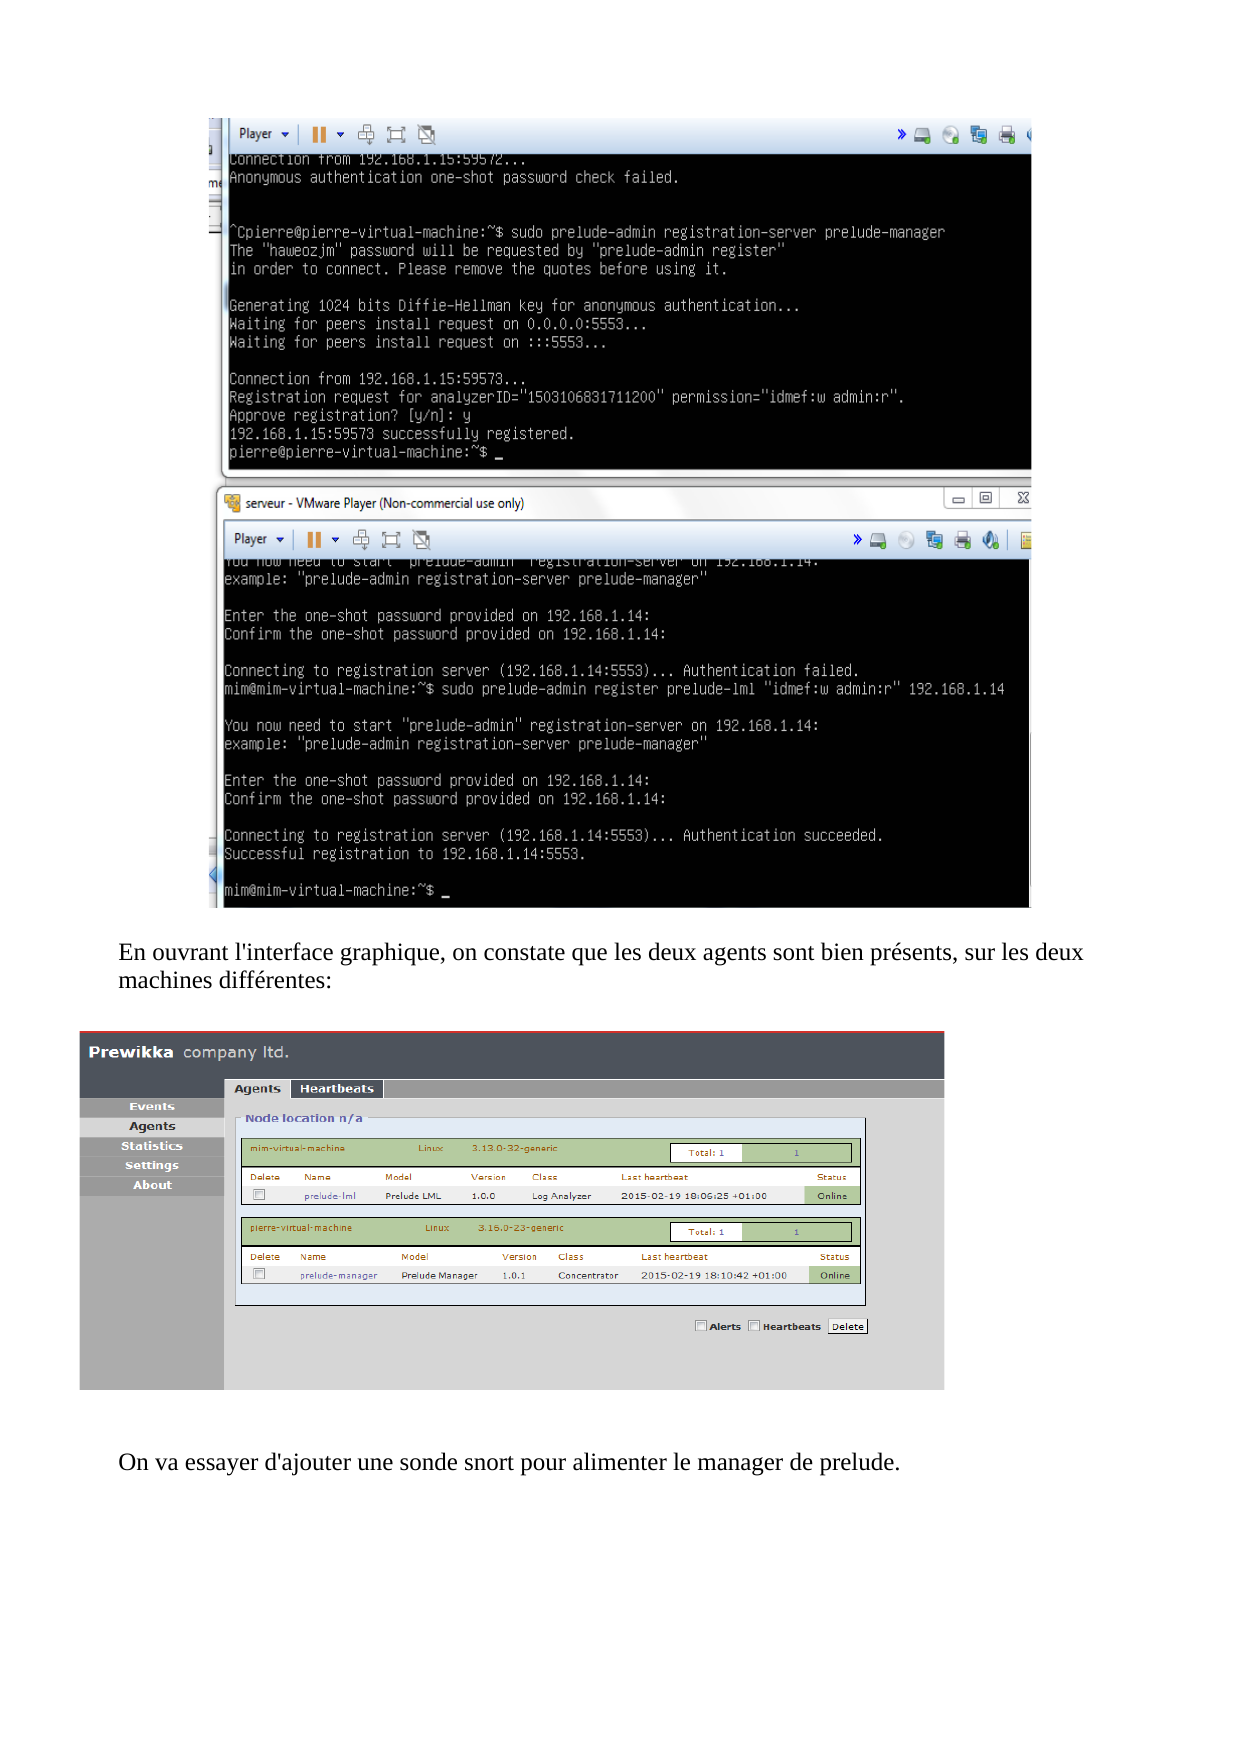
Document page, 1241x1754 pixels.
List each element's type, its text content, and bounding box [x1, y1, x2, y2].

picture [79, 1031, 945, 1390]
text On va essayer d'ajouter une sonde snort pour alimenter le manager de prelude. [118, 1447, 1122, 1476]
picture [208, 118, 1032, 908]
text En ouvrant l'interface graphique, on constate que les deux agents sont bien présents, sur les deux machines différentes: [118, 937, 1122, 994]
